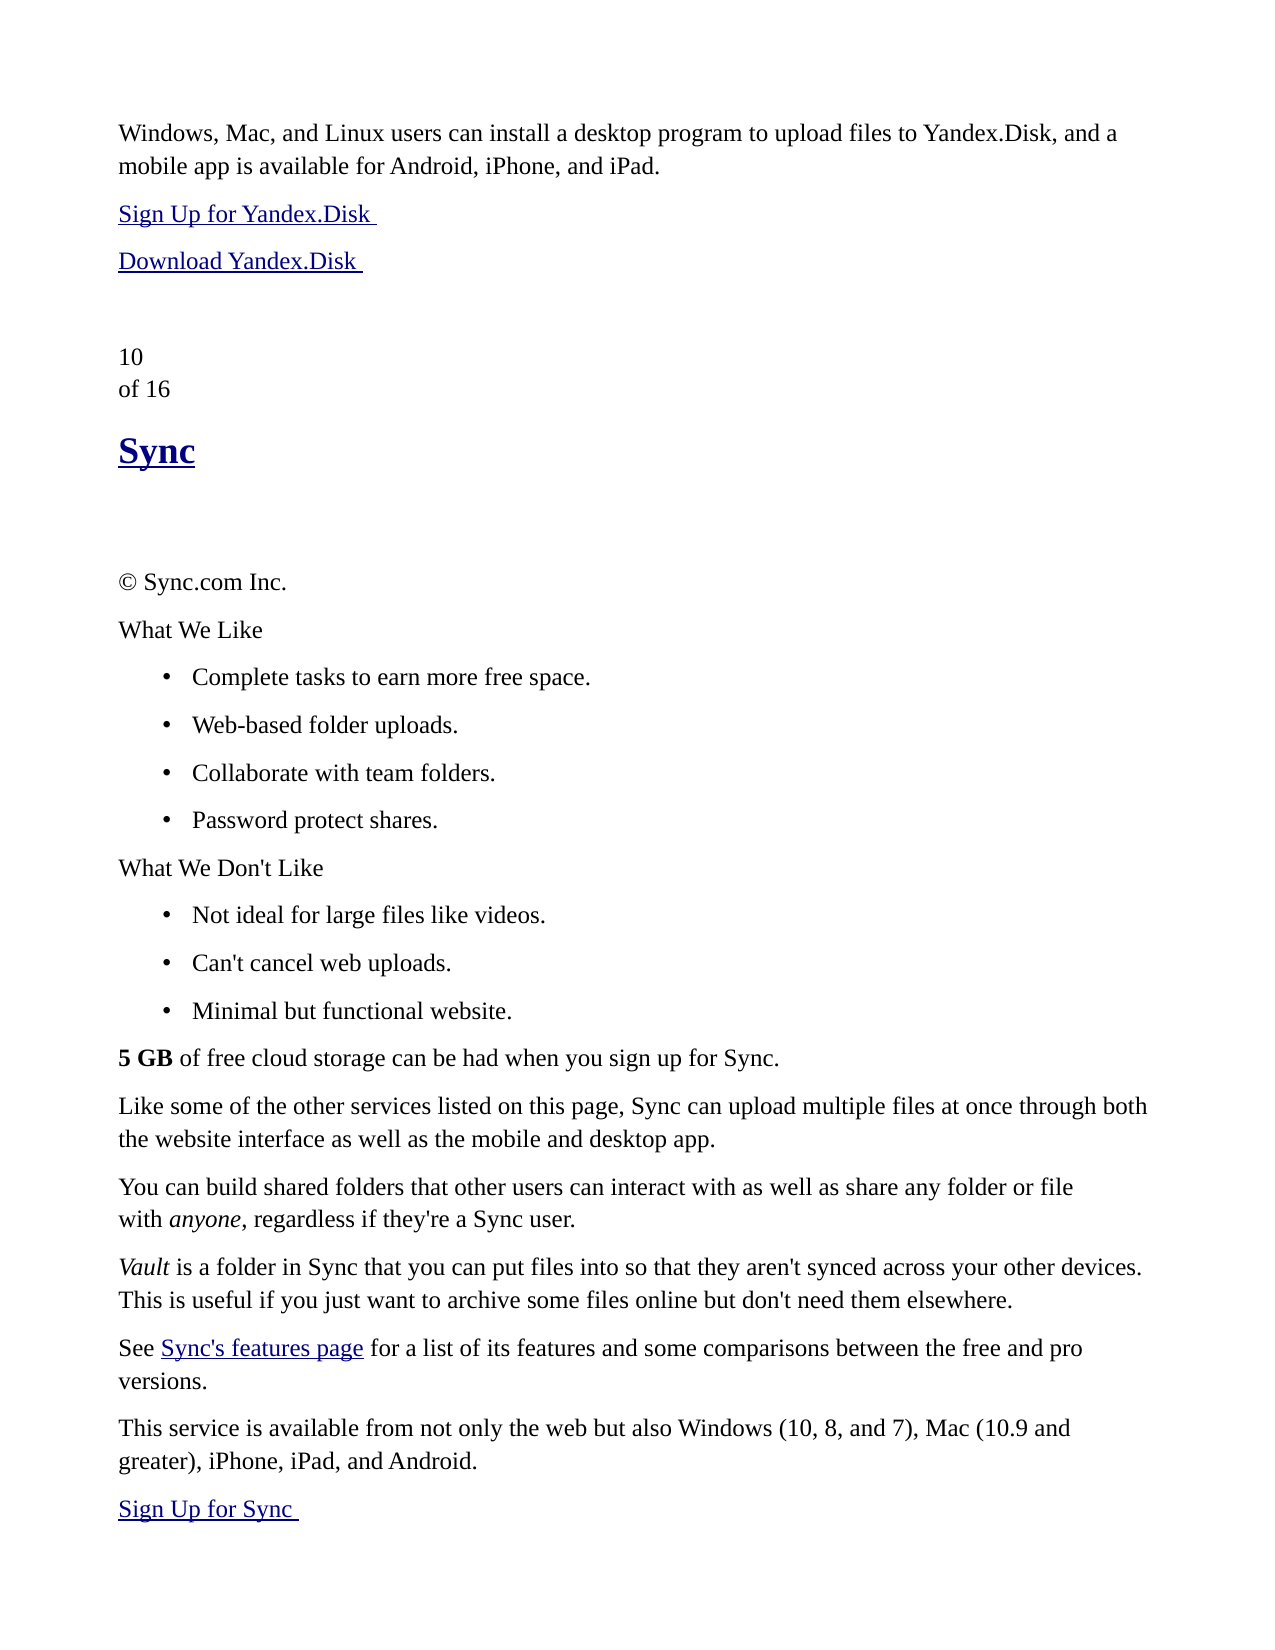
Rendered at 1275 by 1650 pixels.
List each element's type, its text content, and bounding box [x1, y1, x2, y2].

text Sign Up for Yandex.Disk [118, 199, 1157, 227]
list Web-based folder uploads. [162, 710, 1157, 739]
list Minimal but functional website. [162, 996, 1157, 1024]
subtitle Sync [118, 428, 1157, 472]
text 5 GB of free cloud storage can be had when you sign up for Sync. [118, 1043, 1157, 1072]
text What We Don't Like [118, 853, 1157, 882]
list Not ideal for large files like videos. [162, 901, 1157, 929]
list Password protect shares. [162, 805, 1157, 834]
text © Sync.com Inc. [118, 567, 1157, 596]
text of 16 [118, 374, 1157, 403]
text What We Like [118, 615, 1157, 644]
text This service is available from not only the web but also Windows (10, 8, and 7), Mac (10.9 and greater), iPhone, iPad, and Android. [118, 1413, 1157, 1475]
text 10 [118, 342, 1157, 370]
list Can't cancel web uploads. [162, 948, 1157, 977]
list Complete tasks to earn more free space. [162, 662, 1157, 691]
text You can build shared folders that other users can interact with as well as share any folder or file with anyone, regardless if they're a Sync user. [118, 1172, 1157, 1233]
text Like some of the other services listed on this page, Sync can upload multiple files at once through both the website interface as well as the mobile and desktop app. [118, 1091, 1157, 1153]
text Download Yandex.Disk [118, 246, 1157, 275]
text See Sync's features page for a list of its features and some comparisons between the free and pro versions. [118, 1333, 1157, 1394]
list Collaborate with team folders. [162, 758, 1157, 786]
text Vault is a folder in Sync that you can put files into so that they aren't synced across your other devices. This is useful if you just want to archive some files online but don't need them elsewhere. [118, 1252, 1157, 1314]
text Sign Up for Sync [118, 1494, 1157, 1523]
text Windows, Mac, and Linux users can install a desktop program to upload files to Yandex.Disk, and a mobile app is available for Android, iPhone, and iPad. [118, 118, 1157, 180]
